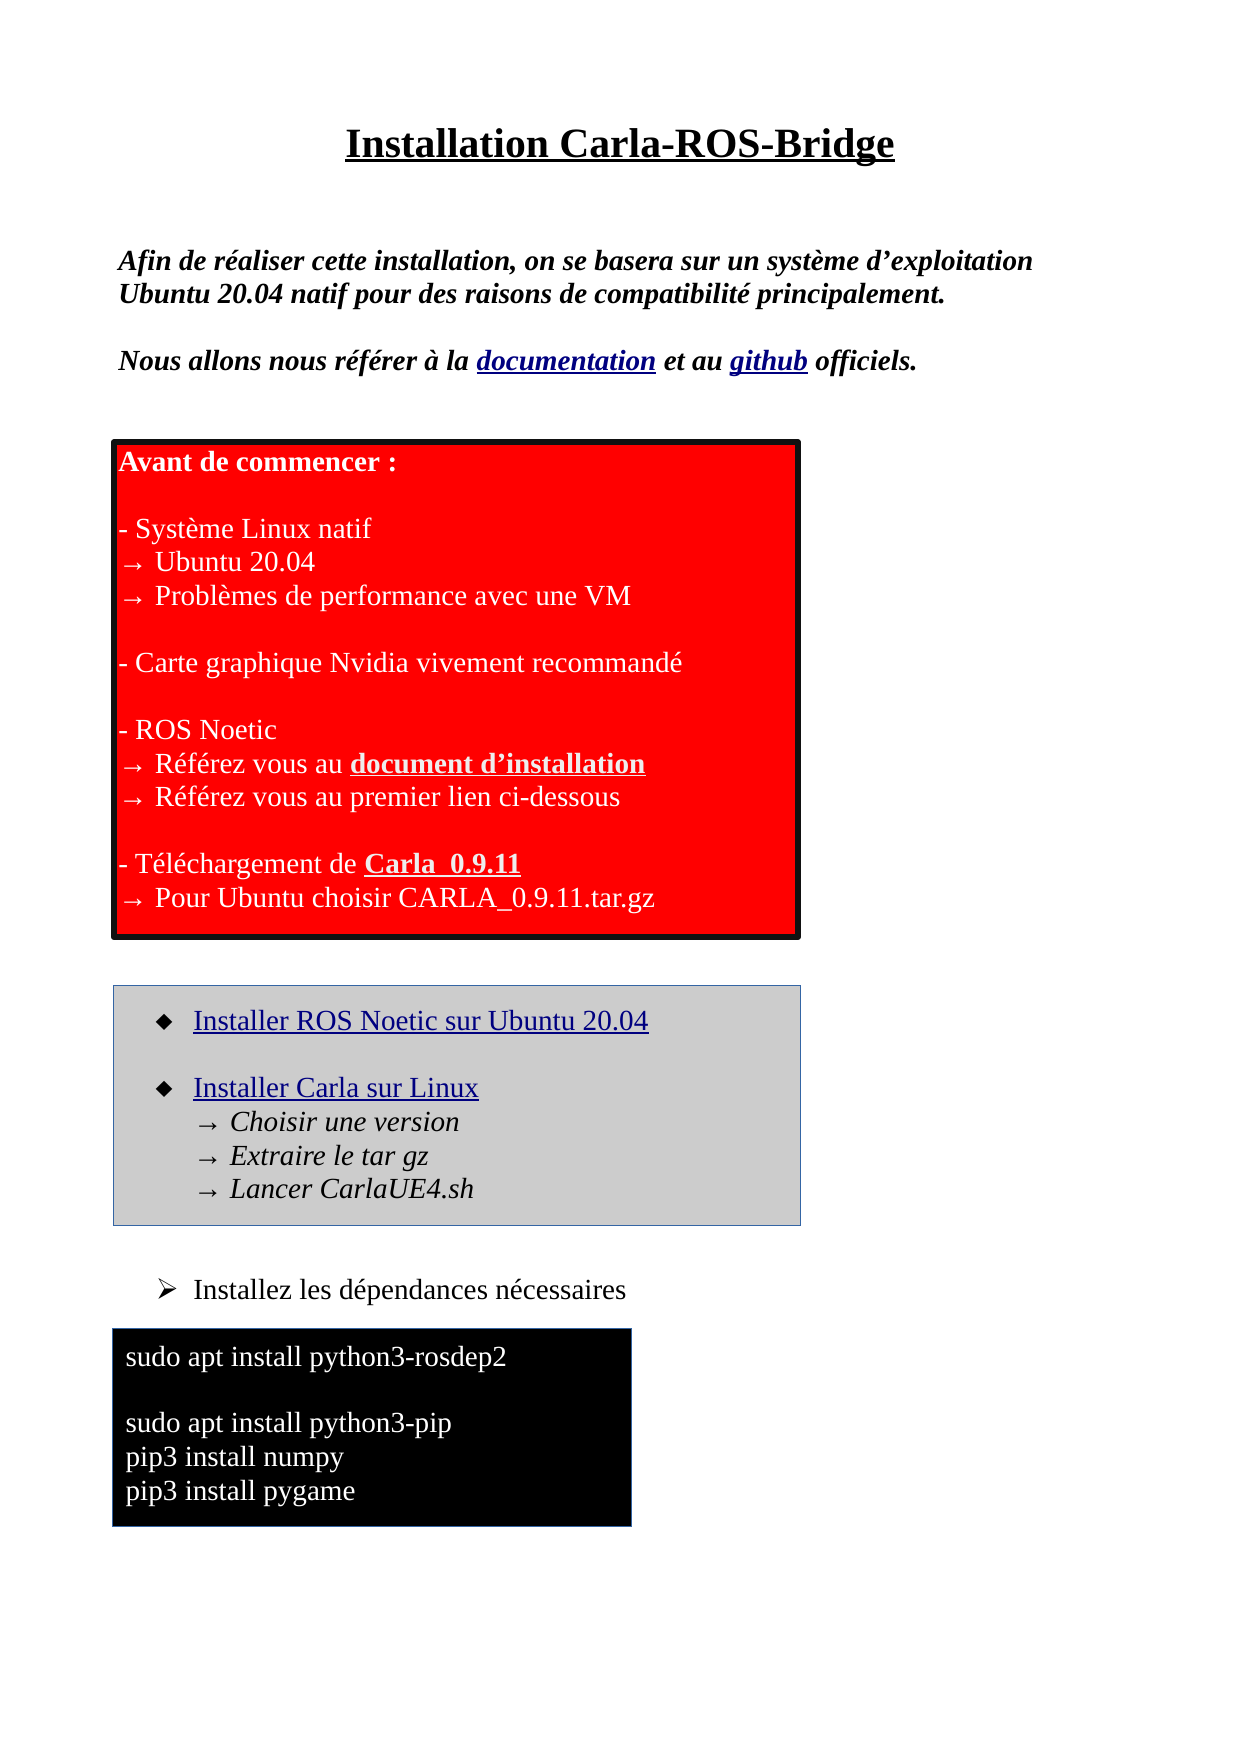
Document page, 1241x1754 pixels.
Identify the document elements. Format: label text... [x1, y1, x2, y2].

text Avant de commencer : [801, 444, 1122, 477]
text - Téléchargement de Carla_0.9.11 [801, 846, 1122, 880]
list Installer ROS Noetic sur Ubuntu 20.04 [801, 1003, 1122, 1037]
text sudo apt install python3-rosdep2 [632, 1339, 1122, 1372]
text Afin de réaliser cette installation, on se basera sur un système d’exploitation Ubuntu 20.04 natif pour des raisons de compatibilité principalement. [118, 243, 1122, 310]
text - Carte graphique Nvidia vivement recommandé [801, 645, 1122, 679]
text → Référez vous au document d’installation [801, 746, 1122, 779]
list → Choisir une version [801, 1104, 1122, 1138]
list Installer Carla sur Linux [801, 1070, 1122, 1104]
text - ROS Noetic [801, 712, 1122, 746]
text → Pour Ubuntu choisir CARLA_0.9.11.tar.gz [801, 880, 1122, 913]
text → Ubuntu 20.04 [801, 544, 1122, 578]
text → Référez vous au premier lien ci-dessous [801, 779, 1122, 813]
text Installation Carla-ROS-Bridge [118, 118, 1122, 166]
text Nous allons nous référer à la documentation et au github officiels. [118, 343, 1122, 377]
text sudo apt install python3-pip [632, 1406, 1122, 1439]
text - Système Linux natif [801, 511, 1122, 544]
text → Problèmes de performance avec une VM [801, 578, 1122, 612]
list Installez les dépendances nécessaires [156, 1272, 1122, 1305]
text pip3 install numpy [632, 1439, 1122, 1473]
list → Lancer CarlaUE4.sh [801, 1171, 1122, 1205]
list → Extraire le tar gz [801, 1138, 1122, 1171]
text pip3 install pygame [632, 1473, 1122, 1506]
